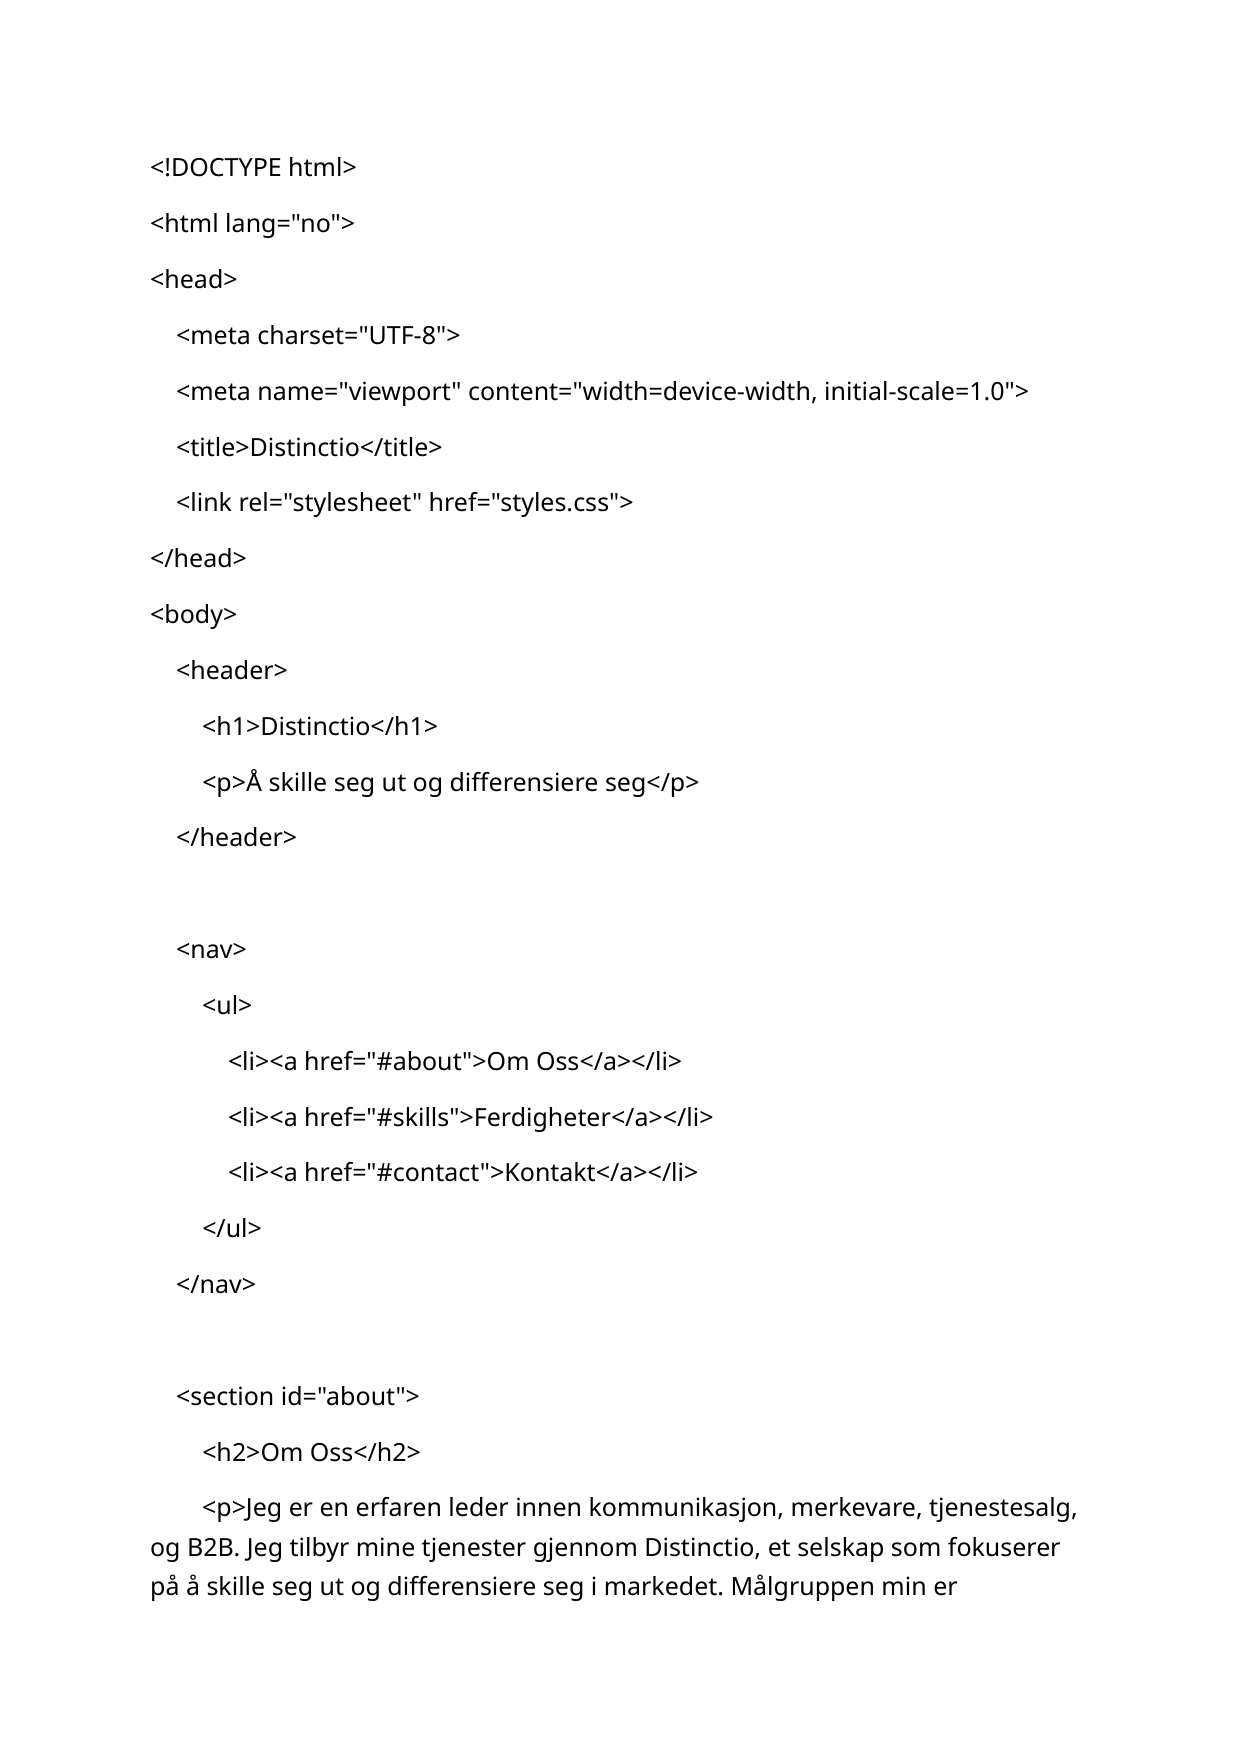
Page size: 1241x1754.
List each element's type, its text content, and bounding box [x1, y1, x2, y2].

text <link rel="stylesheet" href="styles.css"> [150, 485, 1090, 519]
text <li><a href="#about">Om Oss</a></li> [150, 1043, 1090, 1077]
text </nav> [150, 1267, 1090, 1301]
text <meta name="viewport" content="width=device-width, initial-scale=1.0"> [150, 373, 1090, 407]
text <body> [150, 597, 1090, 631]
text <!DOCTYPE html> [150, 150, 1090, 184]
text </head> [150, 541, 1090, 575]
text <header> [150, 652, 1090, 687]
text <section id="about"> [150, 1378, 1090, 1412]
text <li><a href="#contact">Kontakt</a></li> [150, 1155, 1090, 1189]
text <li><a href="#skills">Ferdigheter</a></li> [150, 1099, 1090, 1133]
text <p>Å skille seg ut og differensiere seg</p> [150, 764, 1090, 798]
text <ul> [150, 987, 1090, 1022]
text <h2>Om Oss</h2> [150, 1434, 1090, 1468]
text <head> [150, 262, 1090, 296]
text <meta charset="UTF-8"> [150, 317, 1090, 352]
text <p>Jeg er en erfaren leder innen kommunikasjon, merkevare, tjenestesalg, og B2B. Jeg tilbyr mine tjenester gjennom Distinctio, et selskap som fokuserer på å skille seg ut og differensiere seg i markedet. Målgruppen min er [150, 1490, 1090, 1602]
text </ul> [150, 1211, 1090, 1245]
text <h1>Distinctio</h1> [150, 708, 1090, 742]
text <nav> [150, 932, 1090, 966]
text <html lang="no"> [150, 206, 1090, 240]
text <title>Distinctio</title> [150, 429, 1090, 463]
text </header> [150, 820, 1090, 854]
